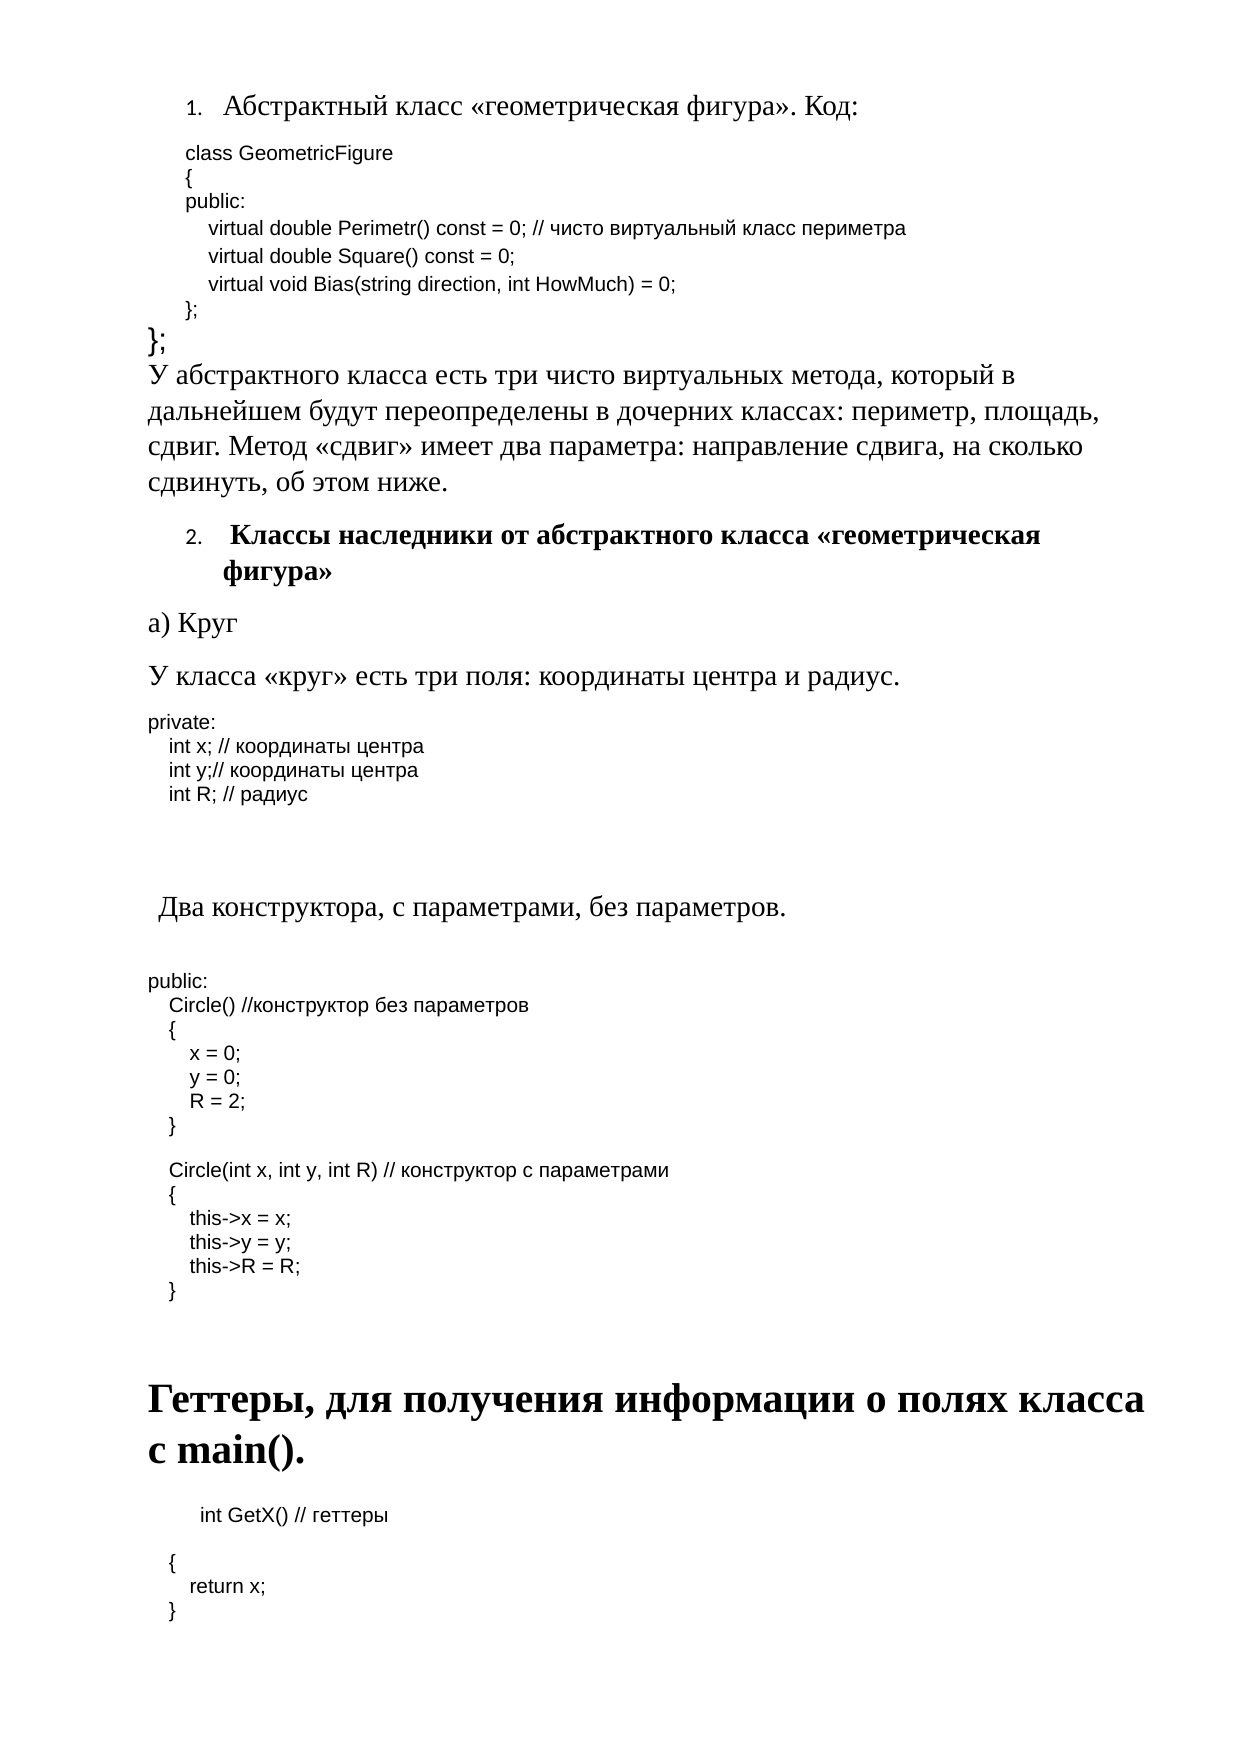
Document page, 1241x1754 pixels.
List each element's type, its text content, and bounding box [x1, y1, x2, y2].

text { [148, 1549, 1152, 1573]
text virtual double Square() const = 0; [185, 241, 1152, 269]
text this->x = x; [148, 1206, 1152, 1230]
text }; [148, 321, 1152, 357]
text public: [148, 945, 1152, 993]
list Абстрактный класс «геометрическая фигура». Код: [185, 88, 1152, 122]
text } [148, 1113, 1152, 1137]
text x = 0; [148, 1041, 1152, 1065]
text virtual double Perimetr() const = 0; // чисто виртуальный класс периметра [185, 213, 1152, 241]
text }; [185, 297, 1152, 321]
text У класса «круг» есть три поля: координаты центра и радиус. [148, 658, 1152, 691]
text y = 0; [148, 1065, 1152, 1089]
text { [185, 165, 1152, 189]
text private: [148, 710, 1152, 734]
text } [148, 1278, 1152, 1302]
text Circle() //конструктор без параметров [148, 993, 1152, 1017]
text this->y = y; [148, 1230, 1152, 1254]
text R = 2; [148, 1089, 1152, 1113]
text int x; // координаты центра [148, 734, 1152, 758]
text return x; [148, 1573, 1152, 1597]
text У абстрактного класса есть три чисто виртуальных метода, который в дальнейшем будут переопределены в дочерних классах: периметр, площадь, сдвиг. Метод «сдвиг» имеет два параметра: направление сдвига, на сколько сдвинуть, об этом ниже. [148, 357, 1152, 498]
text } [148, 1597, 1152, 1621]
text { [148, 1182, 1152, 1206]
text this->R = R; [148, 1254, 1152, 1278]
text int GetX() // геттеры [148, 1492, 1152, 1530]
text { [148, 1017, 1152, 1041]
text а) Круг [148, 605, 1152, 639]
text int R; // радиус [148, 782, 1152, 806]
text Геттеры, для получения информации о полях класса с main(). [148, 1373, 1152, 1472]
list Классы наследники от абстрактного класса «геометрическая фигура» [185, 517, 1152, 586]
text public: [185, 189, 1152, 213]
text Два конструктора, с параметрами, без параметров. [148, 877, 1152, 925]
text virtual void Bias(string direction, int HowMuch) = 0; [185, 269, 1152, 297]
text class GeometricFigure [185, 141, 1152, 165]
text int y;// координаты центра [148, 758, 1152, 782]
text Circle(int x, int y, int R) // конструктор с параметрами [148, 1158, 1152, 1182]
